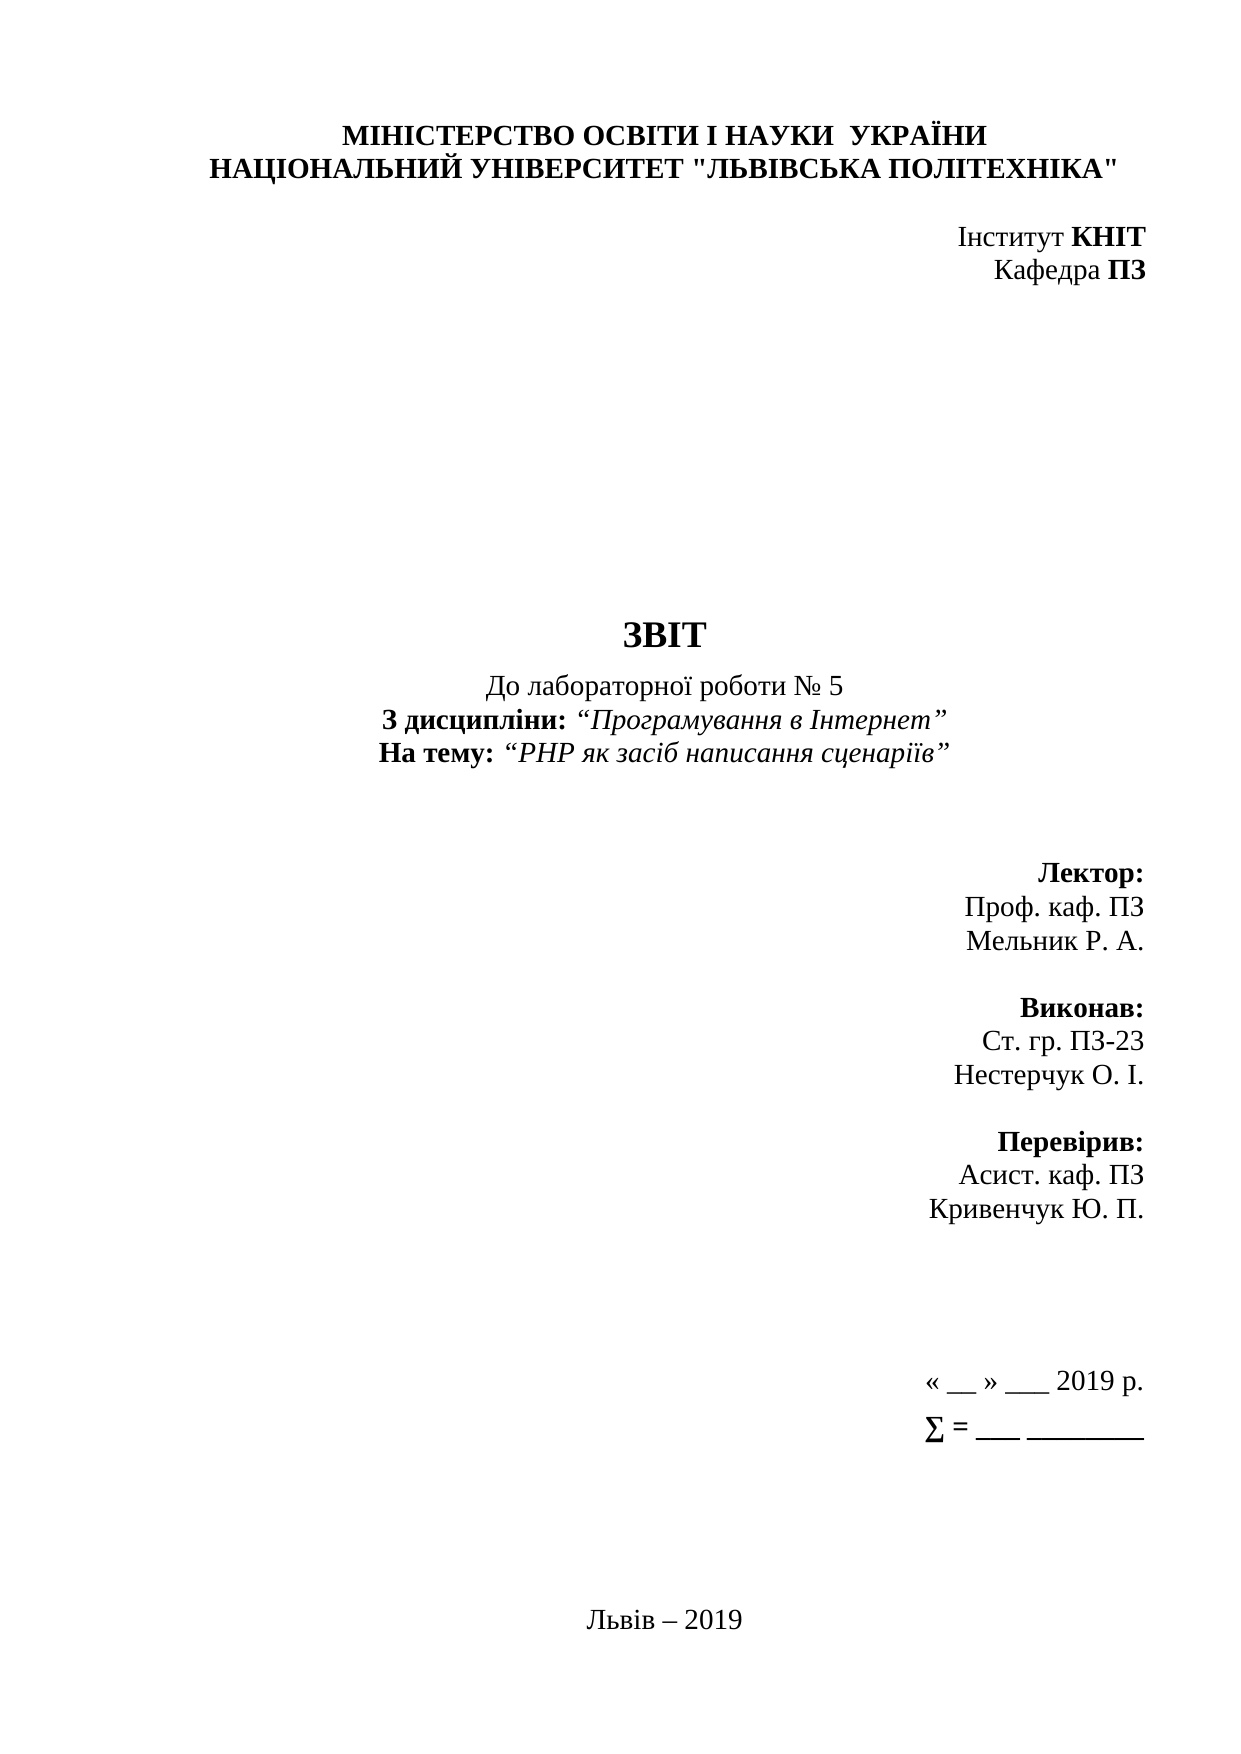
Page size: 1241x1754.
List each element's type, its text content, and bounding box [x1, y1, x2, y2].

text Асист. каф. ПЗ [148, 1157, 1144, 1191]
text Національний університет "Львівська політехніка" [148, 152, 1181, 185]
text Мельник Р. А. [148, 923, 1144, 956]
text Кривенчук Ю. П. [148, 1191, 1144, 1224]
text На тему: “PHP як засіб написання сценаріїв” [148, 735, 1181, 769]
text Міністерство Освіти І НАУКИ України [148, 118, 1181, 152]
text Ст. гр. ПЗ-23 [148, 1023, 1144, 1057]
text Нестерчук О. І. [148, 1057, 1144, 1090]
text Інститут КНІТ [148, 219, 1146, 252]
text Лектор: [148, 856, 1144, 889]
text З дисципліни: “Програмування в Інтернет” [148, 702, 1181, 735]
text ∑ = ___ ________ [148, 1409, 1144, 1442]
text « __ » ___ 2019 р. [148, 1363, 1144, 1396]
text Проф. каф. ПЗ [148, 889, 1144, 923]
subtitle ЗВІТ [148, 613, 1181, 656]
text До лабораторної роботи № 5 [148, 668, 1181, 702]
text Виконав: [148, 990, 1144, 1023]
text Кафедра ПЗ [148, 252, 1146, 286]
text Перевірив: [148, 1124, 1144, 1157]
